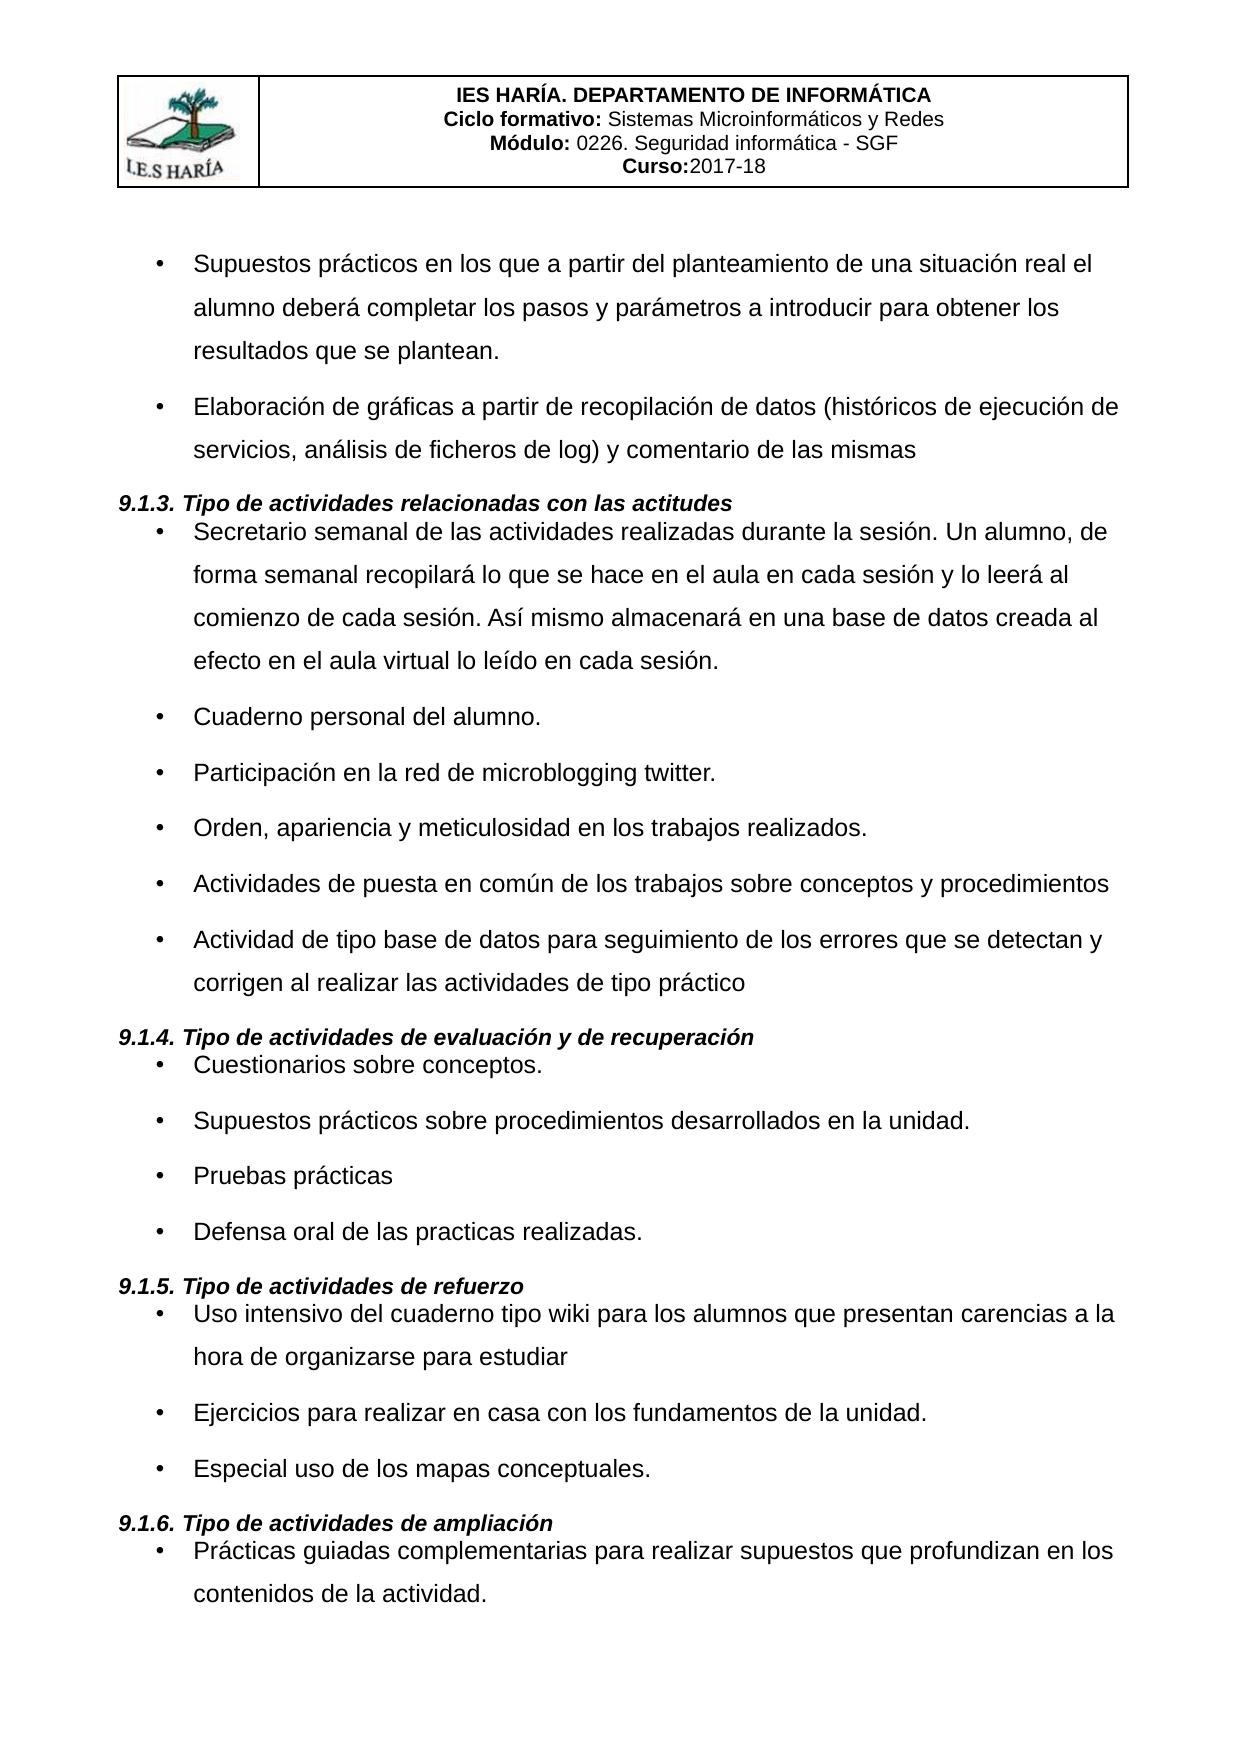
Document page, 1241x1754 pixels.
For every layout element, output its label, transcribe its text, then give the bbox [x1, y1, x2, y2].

list Uso intensivo del cuaderno tipo wiki para los alumnos que presentan carencias a la hora de organizarse para estudiar [156, 1299, 1122, 1371]
list Participación en la red de microblogging twitter. [156, 757, 1122, 786]
subtitle 9.1.5. Tipo de actividades de refuerzo [118, 1273, 1122, 1299]
list Pruebas prácticas [156, 1161, 1122, 1190]
subtitle 9.1.3. Tipo de actividades relacionadas con las actitudes [118, 490, 1122, 517]
subtitle 9.1.6. Tipo de actividades de ampliación [118, 1509, 1122, 1536]
picture [123, 82, 241, 180]
list Defensa oral de las practicas realizadas. [156, 1217, 1122, 1246]
list Supuestos prácticos sobre procedimientos desarrollados en la unidad. [156, 1106, 1122, 1134]
list Cuestionarios sobre conceptos. [156, 1050, 1122, 1079]
list Secretario semanal de las actividades realizadas durante la sesión. Un alumno, de forma semanal recopilará lo que se hace en el aula en cada sesión y lo leerá al comienzo de cada sesión. Así mismo almacenará en una base de datos creada al efecto en el aula virtual lo leído en cada sesión. [156, 517, 1122, 675]
list Prácticas guiadas complementarias para realizar supuestos que profundizan en los contenidos de la actividad. [156, 1536, 1122, 1608]
list Cuaderno personal del alumno. [156, 702, 1122, 731]
list Actividad de tipo base de datos para seguimiento de los errores que se detectan y corrigen al realizar las actividades de tipo práctico [156, 925, 1122, 997]
list Ejercicios para realizar en casa con los fundamentos de la unidad. [156, 1398, 1122, 1427]
list Elaboración de gráficas a partir de recopilación de datos (históricos de ejecución de servicios, análisis de ficheros de log) y comentario de las mismas [156, 391, 1122, 463]
list Actividades de puesta en común de los trabajos sobre conceptos y procedimientos [156, 869, 1122, 898]
subtitle 9.1.4. Tipo de actividades de evaluación y de recuperación [118, 1023, 1122, 1050]
list Orden, apariencia y meticulosidad en los trabajos realizados. [156, 813, 1122, 842]
list Supuestos prácticos en los que a partir del planteamiento de una situación real el alumno deberá completar los pasos y parámetros a introducir para obtener los resultados que se plantean. [156, 249, 1122, 364]
list Especial uso de los mapas conceptuales. [156, 1454, 1122, 1483]
